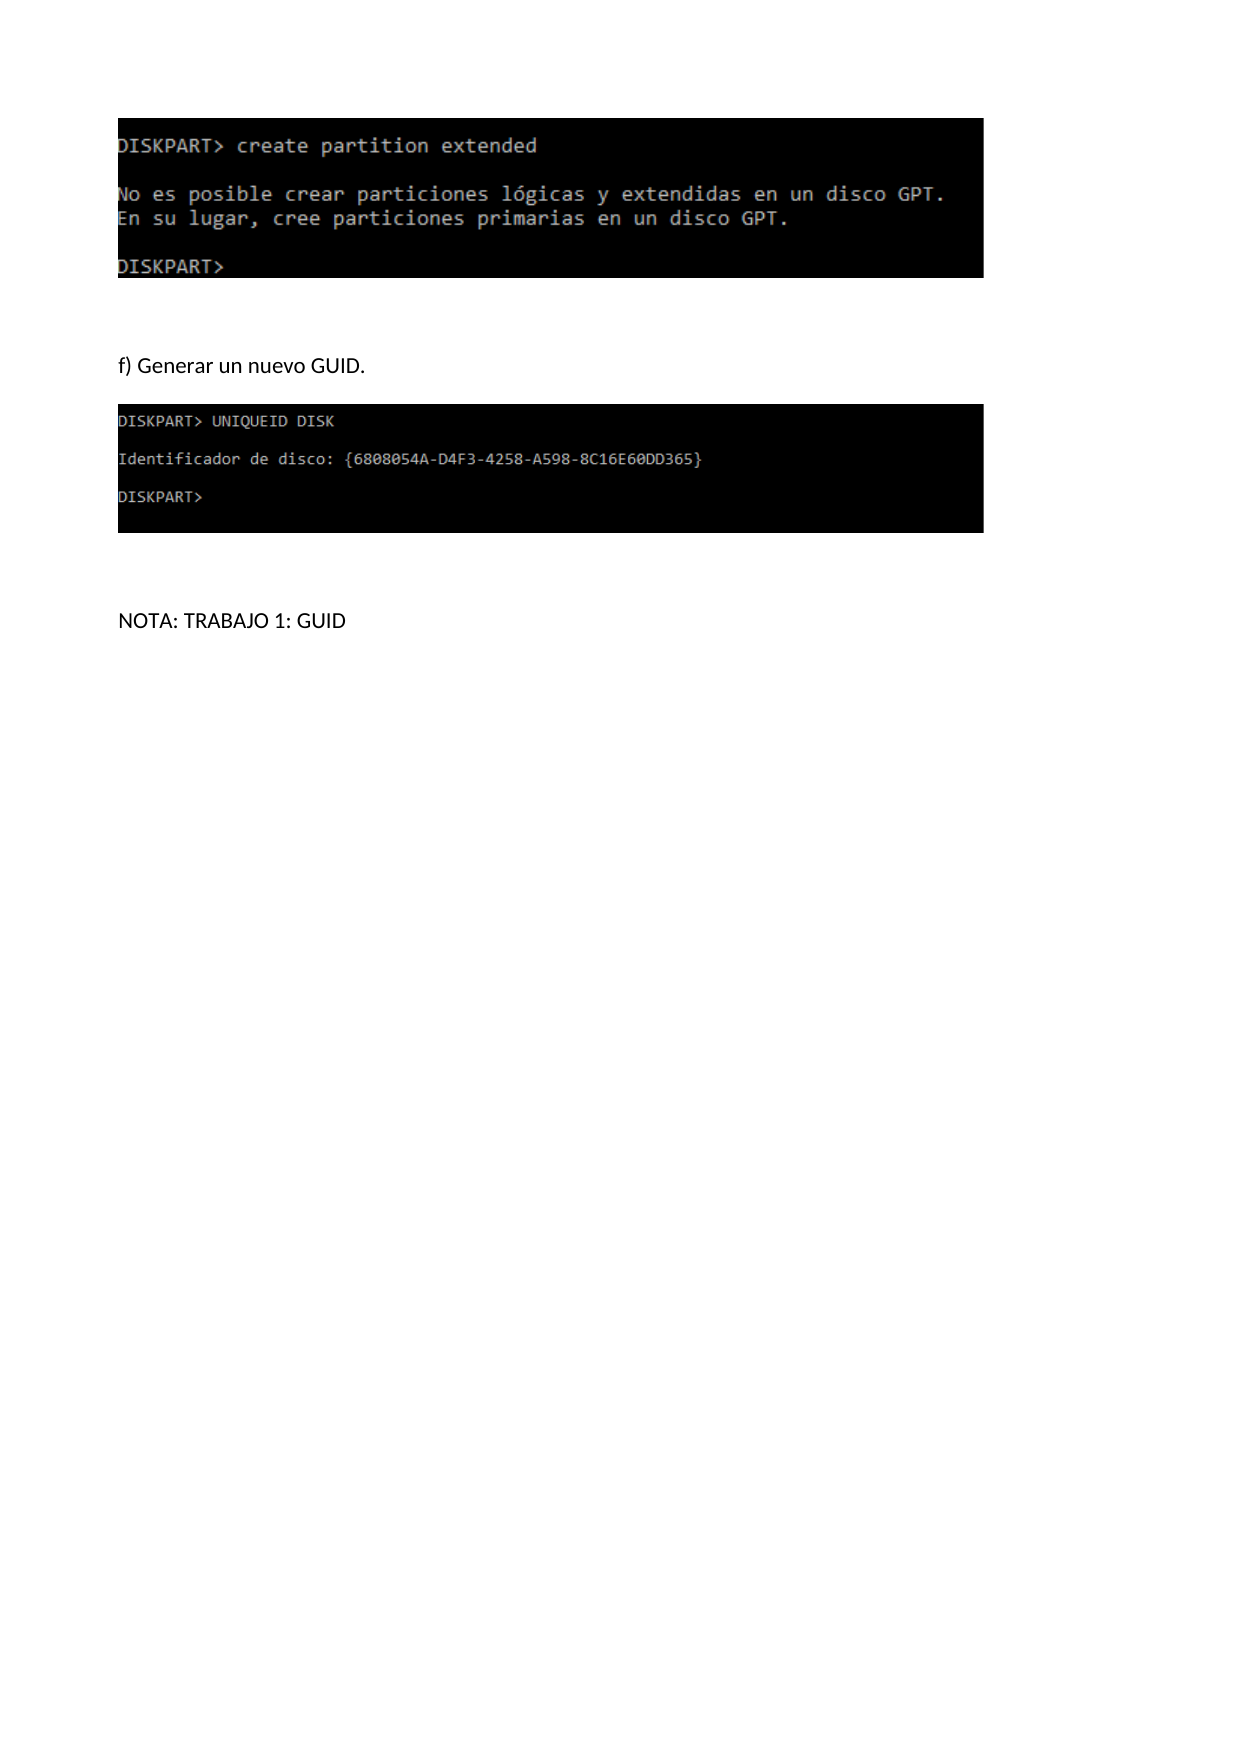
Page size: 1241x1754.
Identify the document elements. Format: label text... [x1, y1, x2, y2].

text f) Generar un nuevo GUID. [118, 351, 1122, 379]
text NOTA: TRABAJO 1: GUID [118, 606, 1122, 634]
